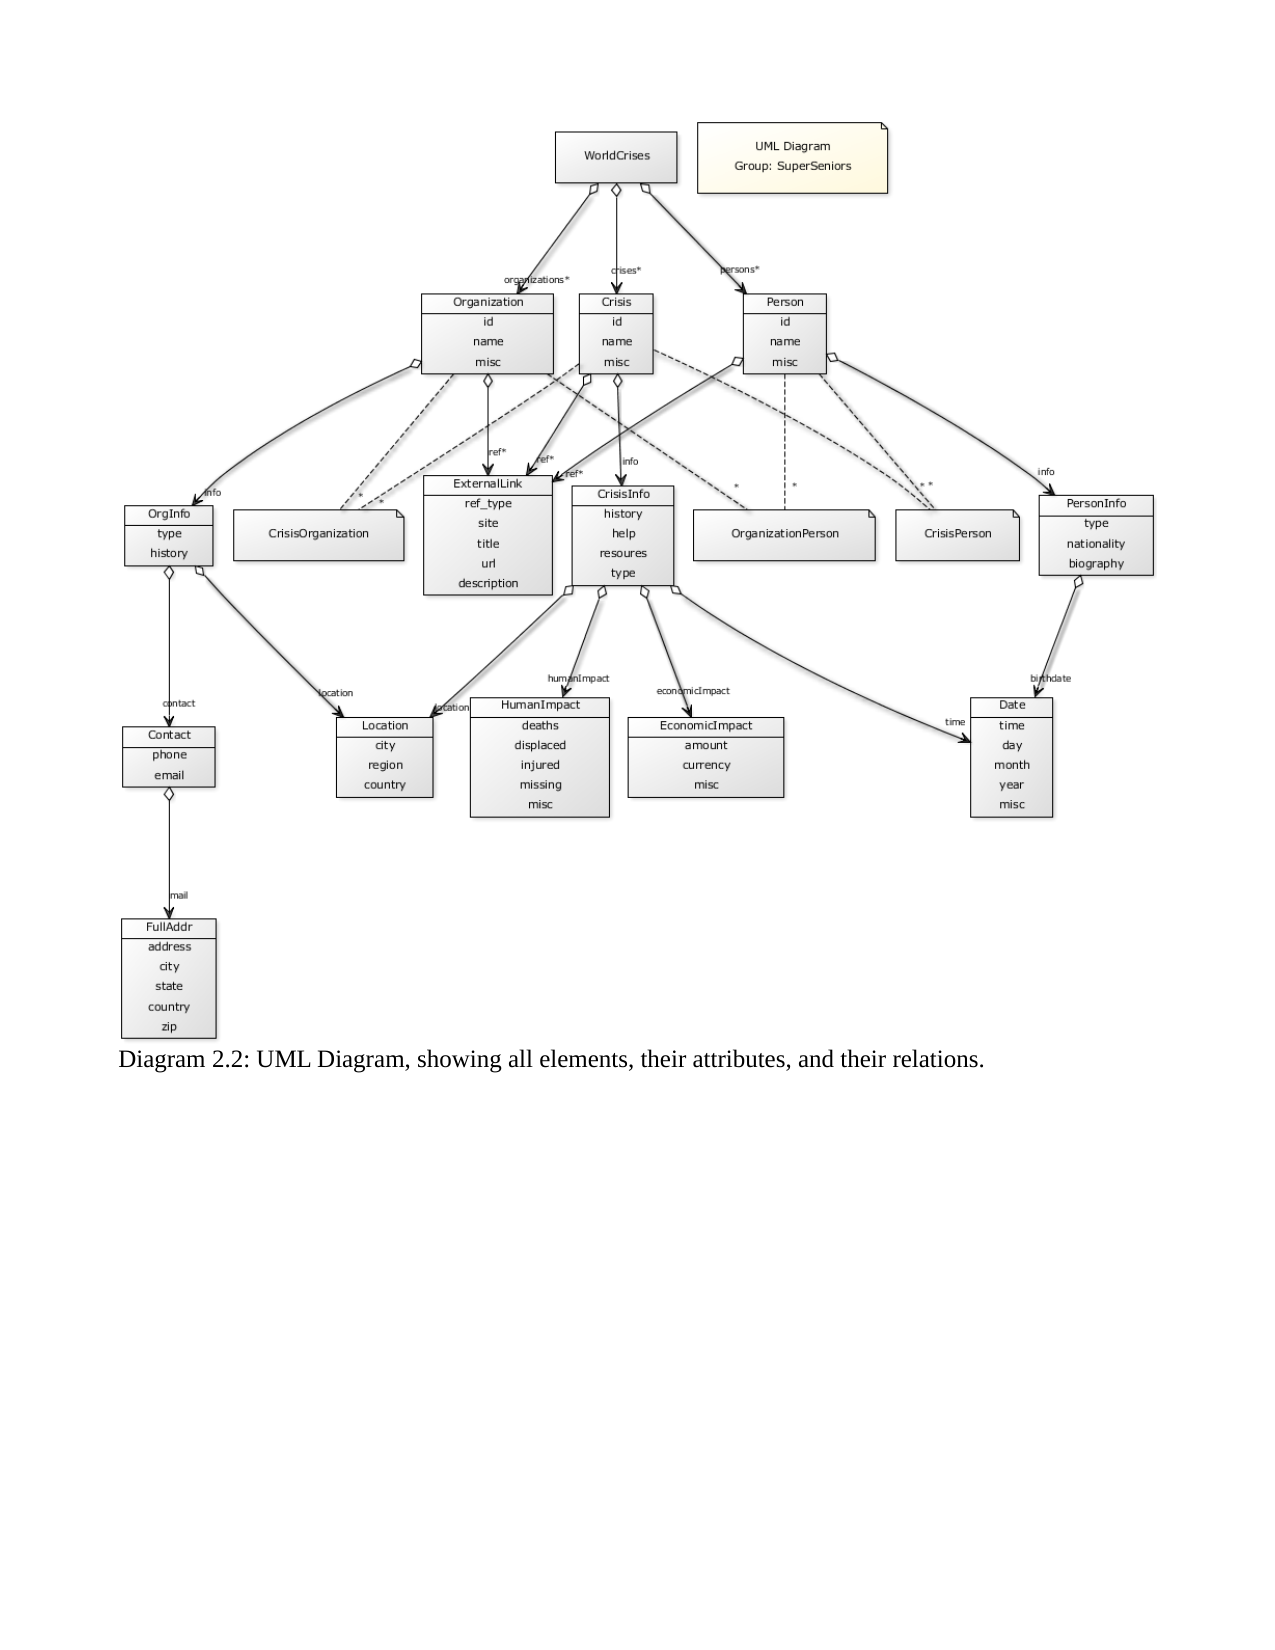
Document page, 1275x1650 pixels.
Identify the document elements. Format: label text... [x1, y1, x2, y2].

text Diagram 2.2: UML Diagram, showing all elements, their attributes, and their relations. [118, 1044, 1157, 1072]
picture [118, 118, 1157, 1044]
